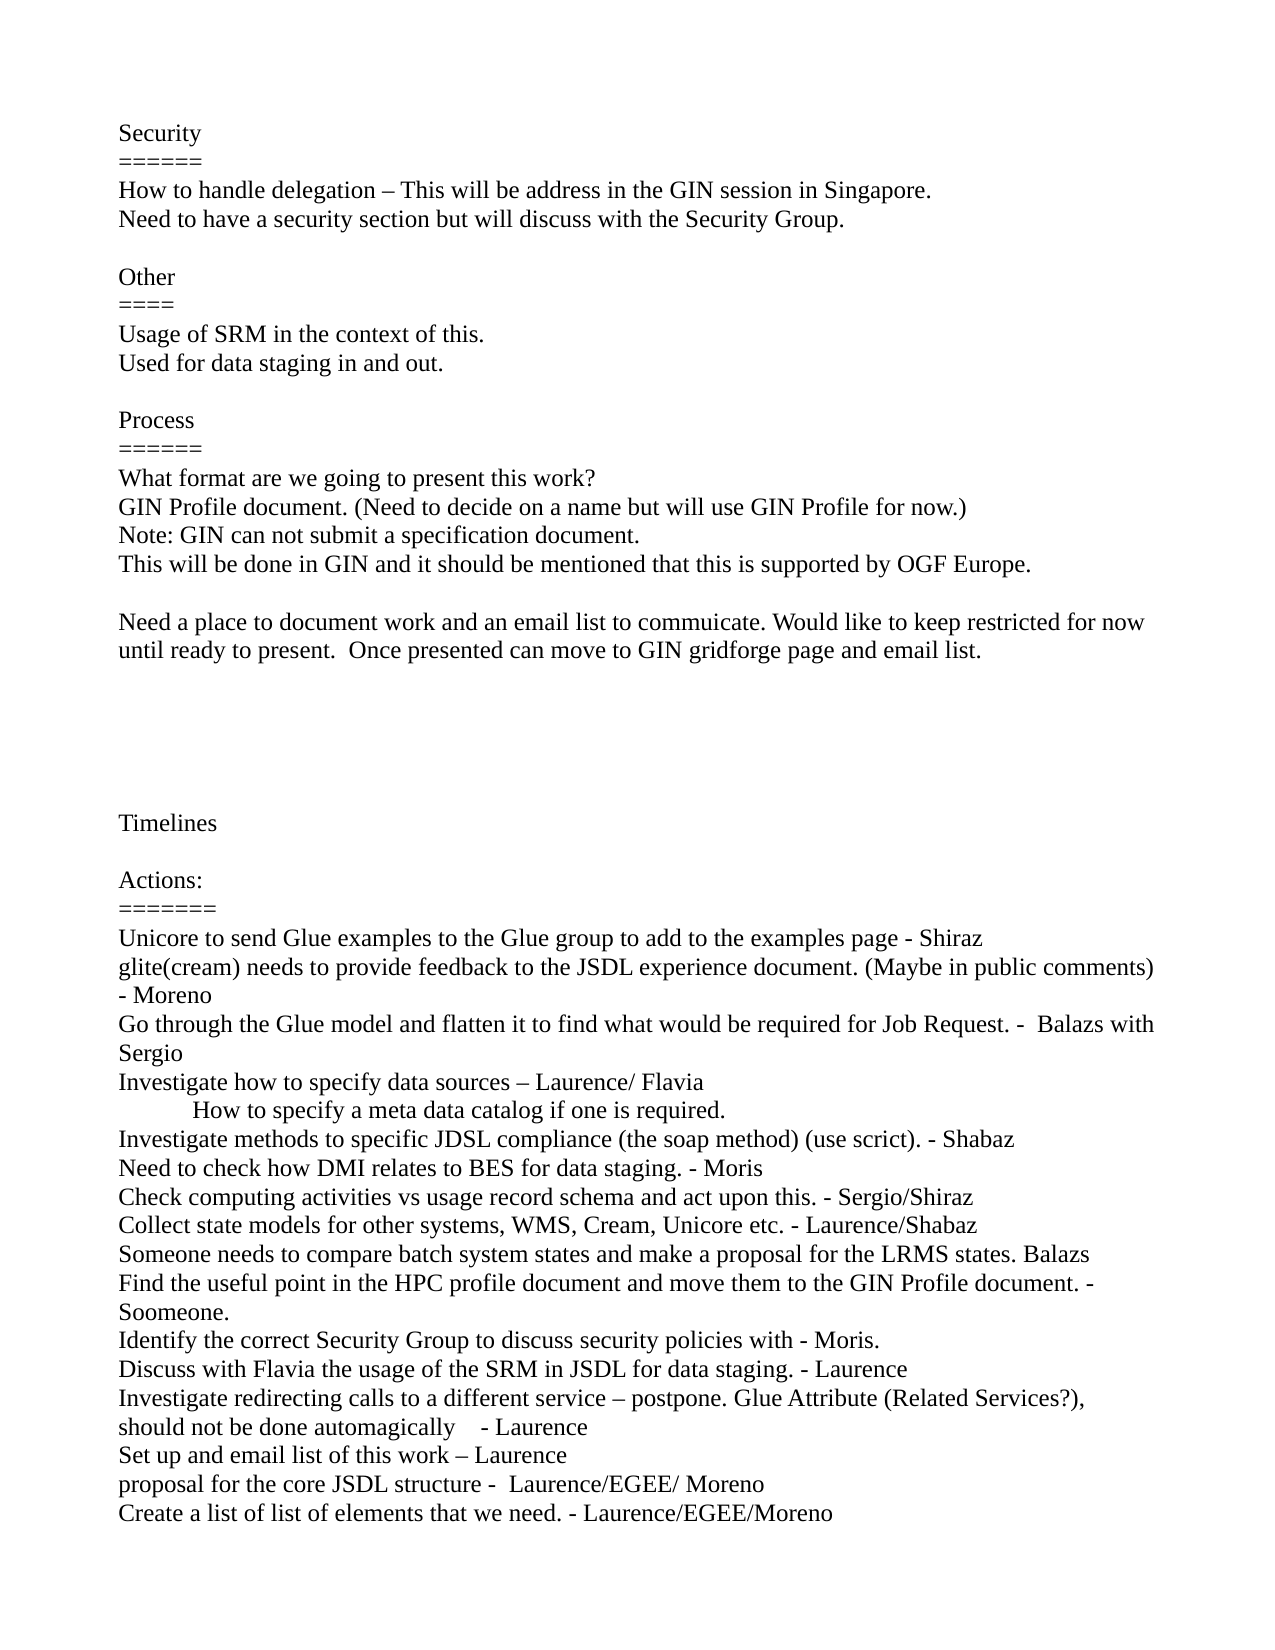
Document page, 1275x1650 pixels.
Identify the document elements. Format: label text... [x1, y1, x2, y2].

text Need to have a security section but will discuss with the Security Group. Other ==== Usage of SRM in the context of this. [118, 204, 1157, 348]
text Someone needs to compare batch system states and make a proposal for the LRMS states. Balazs [118, 1239, 1157, 1268]
text glite(cream) needs to provide feedback to the JSDL experience document. (Maybe in public comments) - Moreno [118, 952, 1157, 1009]
text Security ====== How to handle delegation – This will be address in the GIN session in Singapore. [118, 118, 1157, 204]
text How to specify a meta data catalog if one is required. [118, 1096, 1157, 1124]
text Discuss with Flavia the usage of the SRM in JSDL for data staging. - Laurence [118, 1354, 1157, 1383]
text Find the useful point in the HPC profile document and move them to the GIN Profile document. - Soomeone. [118, 1268, 1157, 1326]
text Process ====== [118, 377, 1157, 463]
text This will be done in GIN and it should be mentioned that this is supported by OGF Europe. [118, 549, 1157, 578]
text Collect state models for other systems, WMS, Cream, Unicore etc. - Laurence/Shabaz [118, 1211, 1157, 1239]
text GIN Profile document. (Need to decide on a name but will use GIN Profile for now.) [118, 492, 1157, 521]
text Unicore to send Glue examples to the Glue group to add to the examples page - Shiraz [118, 923, 1157, 952]
text Set up and email list of this work – Laurence [118, 1441, 1157, 1469]
text Actions: [118, 866, 1157, 894]
text What format are we going to present this work? [118, 463, 1157, 492]
text Investigate redirecting calls to a different service – postpone. Glue Attribute (Related Services?), should not be done automagically - Laurence [118, 1383, 1157, 1441]
text Timelines [118, 779, 1157, 837]
text Need to check how DMI relates to BES for data staging. - Moris [118, 1153, 1157, 1182]
text Used for data staging in and out. [118, 348, 1157, 377]
text ======= [118, 894, 1157, 923]
text Investigate how to specify data sources – Laurence/ Flavia [118, 1067, 1157, 1096]
text Check computing activities vs usage record schema and act upon this. - Sergio/Shiraz [118, 1182, 1157, 1211]
text Create a list of list of elements that we need. - Laurence/EGEE/Moreno [118, 1498, 1157, 1527]
text proposal for the core JSDL structure - Laurence/EGEE/ Moreno [118, 1469, 1157, 1498]
text Need a place to document work and an email list to commuicate. Would like to keep restricted for now until ready to present. Once presented can move to GIN gridforge page and email list. [118, 607, 1157, 664]
text Investigate methods to specific JDSL compliance (the soap method) (use scrict). - Shabaz [118, 1124, 1157, 1153]
text Go through the Glue model and flatten it to find what would be required for Job Request. - Balazs with Sergio [118, 1009, 1157, 1067]
text Note: GIN can not submit a specification document. [118, 521, 1157, 549]
text Identify the correct Security Group to discuss security policies with - Moris. [118, 1326, 1157, 1354]
